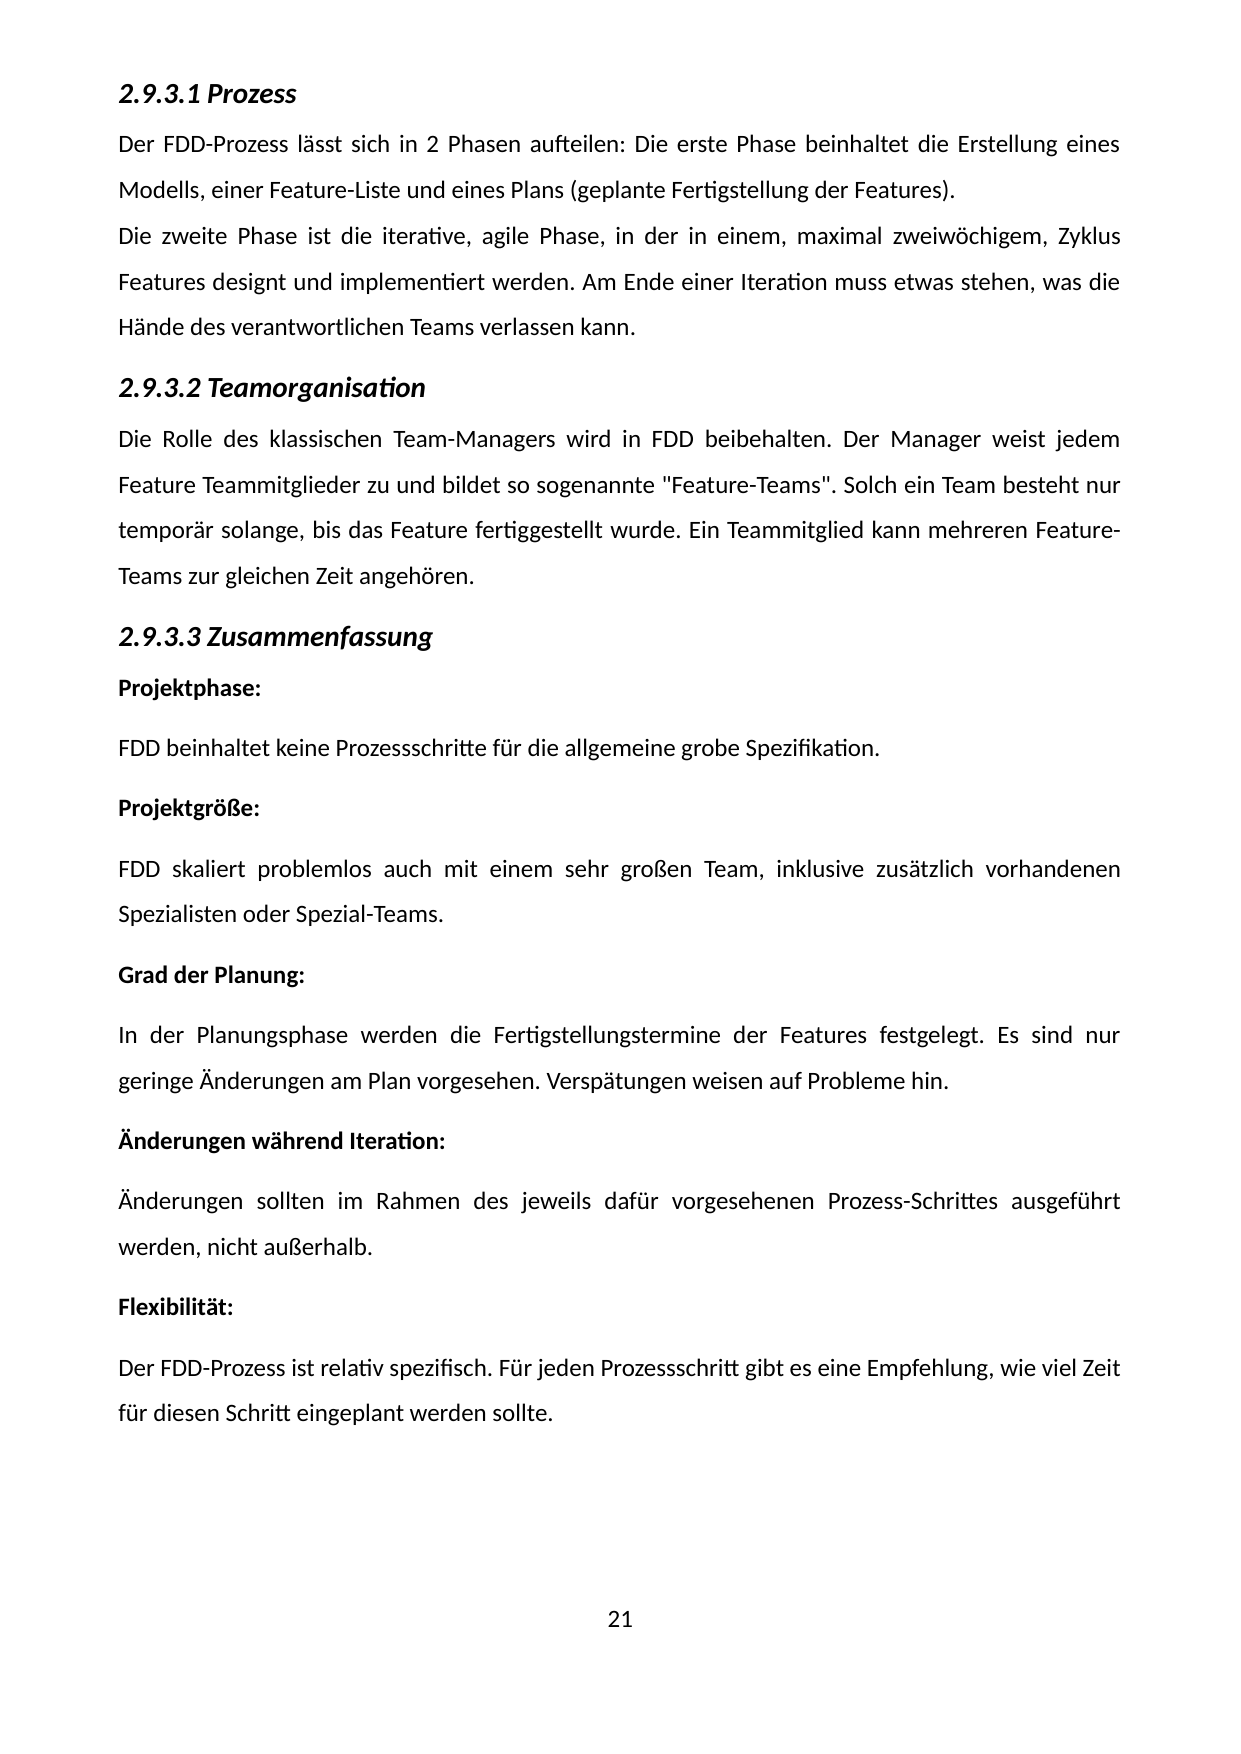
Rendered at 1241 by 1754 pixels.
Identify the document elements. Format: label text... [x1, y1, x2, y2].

text FDD beinhaltet keine Prozessschritte für die allgemeine grobe Spezifikation. [118, 732, 1122, 763]
subtitle 2.9.3.1 Prozess [118, 75, 1122, 111]
text In der Planungsphase werden die Fertigstellungstermine der Features festgelegt. Es sind nur geringe Änderungen am Plan vorgesehen. Verspätungen weisen auf Probleme hin. [118, 1019, 1122, 1095]
text Projektphase: [118, 672, 1122, 702]
text Der FDD-Prozess lässt sich in 2 Phasen aufteilen: Die erste Phase beinhaltet die Erstellung eines Modells, einer Feature-Liste und eines Plans (geplante Fertigstellung der Features). [118, 128, 1122, 205]
text Die Rolle des klassischen Team-Managers wird in FDD beibehalten. Der Manager weist jedem Feature Teammitglieder zu und bildet so sogenannte "Feature-Teams". Solch ein Team besteht nur temporär solange, bis das Feature fertiggestellt wurde. Ein Teammitglied kann mehreren Feature-Teams zur gleichen Zeit angehören. [118, 423, 1122, 591]
text Flexibilität: [118, 1292, 1122, 1322]
subtitle 2.9.3.3 Zusammenfassung [118, 618, 1122, 654]
text FDD skaliert problemlos auch mit einem sehr großen Team, inklusive zusätzlich vorhandenen Spezialisten oder Spezial-Teams. [118, 853, 1122, 929]
text Änderungen während Iteration: [118, 1125, 1122, 1156]
text Änderungen sollten im Rahmen des jeweils dafür vorgesehenen Prozess-Schrittes ausgeführt werden, nicht außerhalb. [118, 1186, 1122, 1262]
subtitle 2.9.3.2 Teamorganisation [118, 369, 1122, 405]
text Die zweite Phase ist die iterative, agile Phase, in der in einem, maximal zweiwöchigem, Zyklus Features designt und implementiert werden. Am Ende einer Iteration muss etwas stehen, was die Hände des verantwortlichen Teams verlassen kann. [118, 220, 1122, 342]
text Projektgröße: [118, 792, 1122, 823]
text Grad der Planung: [118, 959, 1122, 989]
text Der FDD-Prozess ist relativ spezifisch. Für jeden Prozessschritt gibt es eine Empfehlung, wie viel Zeit für diesen Schritt eingeplant werden sollte. [118, 1352, 1122, 1428]
